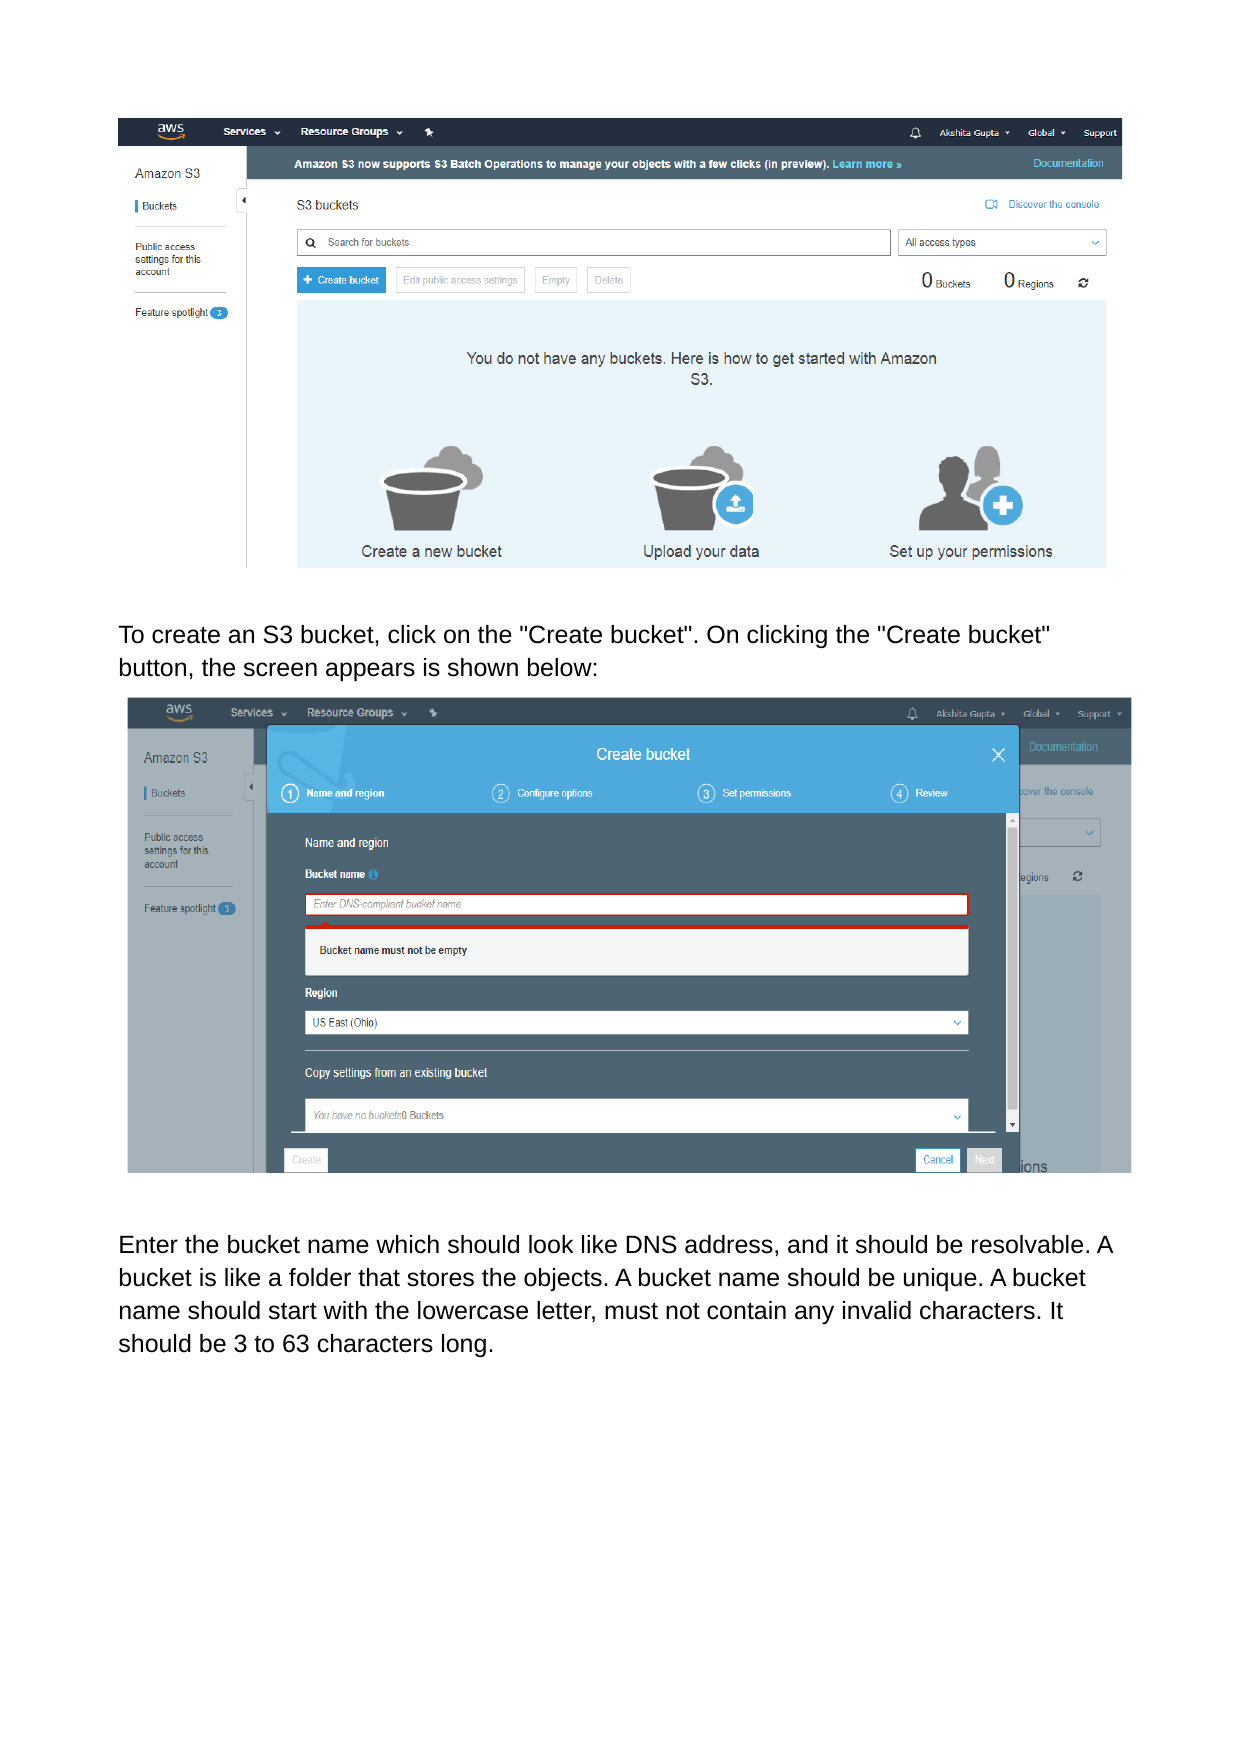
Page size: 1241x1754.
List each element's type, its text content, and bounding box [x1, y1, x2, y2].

text To create an S3 bucket, click on the "Create bucket". On clicking the "Create bucket" button, the screen appears is shown below: [118, 620, 1122, 682]
picture [127, 697, 1132, 1173]
text Enter the bucket name which should look like DNS address, and it should be resolvable. A bucket is like a folder that stores the objects. A bucket name should be unique. A bucket name should start with the lowercase letter, must not contain any invalid characters. It should be 3 to 63 characters long. [118, 1230, 1122, 1358]
picture [118, 118, 1123, 568]
